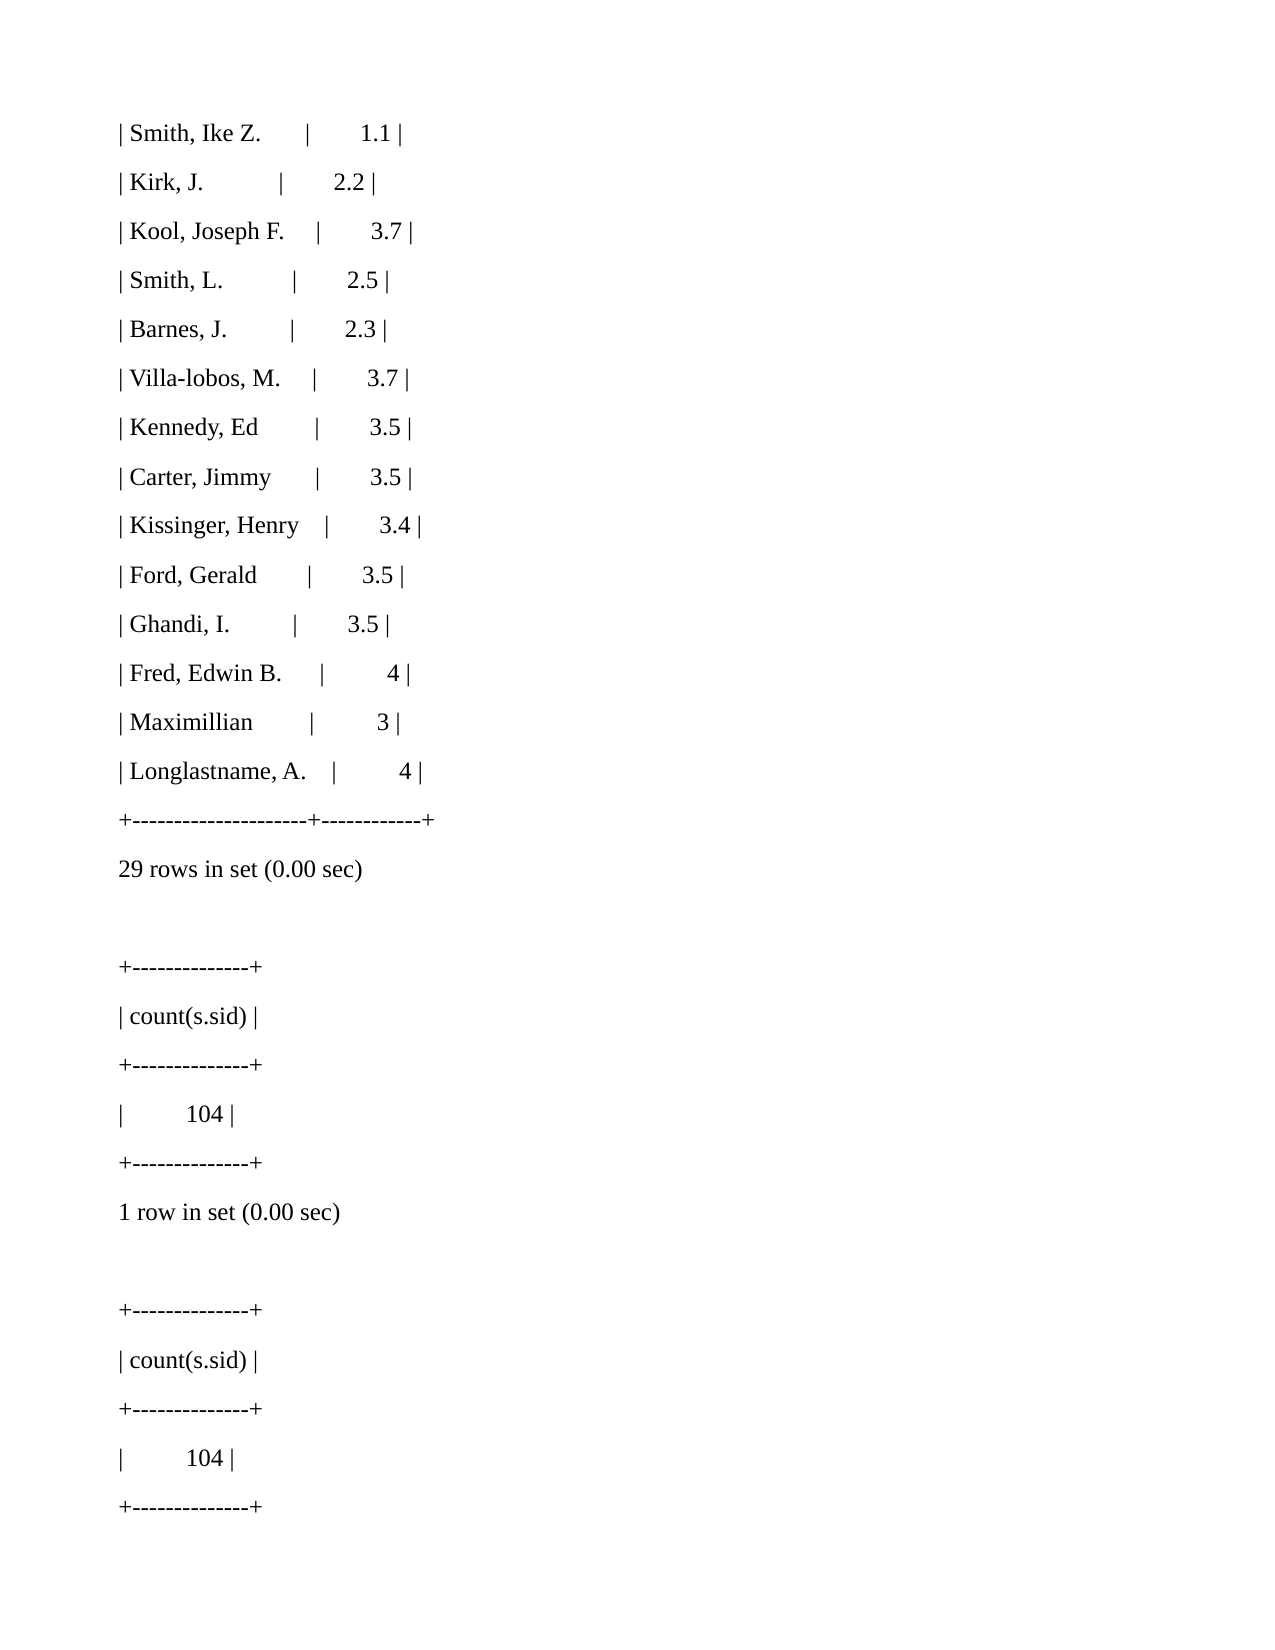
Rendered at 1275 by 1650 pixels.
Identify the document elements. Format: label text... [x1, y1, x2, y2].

text +--------------+ [118, 1394, 1157, 1422]
text +--------------+ [118, 1050, 1157, 1079]
text 1 row in set (0.00 sec) [118, 1197, 1157, 1226]
text | Maximillian | 3 | [118, 707, 1157, 736]
text | Ghandi, I. | 3.5 | [118, 609, 1157, 637]
text | Ford, Gerald | 3.5 | [118, 560, 1157, 588]
text +--------------+ [118, 952, 1157, 981]
text +--------------+ [118, 1296, 1157, 1324]
text | Fred, Edwin B. | 4 | [118, 658, 1157, 687]
text | count(s.sid) | [118, 1345, 1157, 1373]
text | Kool, Joseph F. | 3.7 | [118, 216, 1157, 245]
text | Longlastname, A. | 4 | [118, 756, 1157, 785]
text +--------------+ [118, 1492, 1157, 1521]
text | Carter, Jimmy | 3.5 | [118, 462, 1157, 490]
text | Kissinger, Henry | 3.4 | [118, 511, 1157, 539]
text | 104 | [118, 1099, 1157, 1128]
text | Kennedy, Ed | 3.5 | [118, 412, 1157, 441]
text | Villa-lobos, M. | 3.7 | [118, 363, 1157, 392]
text +--------------+ [118, 1148, 1157, 1177]
text | Barnes, J. | 2.3 | [118, 314, 1157, 343]
text +---------------------+------------+ [118, 805, 1157, 834]
text | count(s.sid) | [118, 1001, 1157, 1030]
text | Smith, L. | 2.5 | [118, 265, 1157, 294]
text | Kirk, J. | 2.2 | [118, 167, 1157, 196]
text 29 rows in set (0.00 sec) [118, 854, 1157, 883]
text | 104 | [118, 1443, 1157, 1472]
text | Smith, Ike Z. | 1.1 | [118, 118, 1157, 147]
